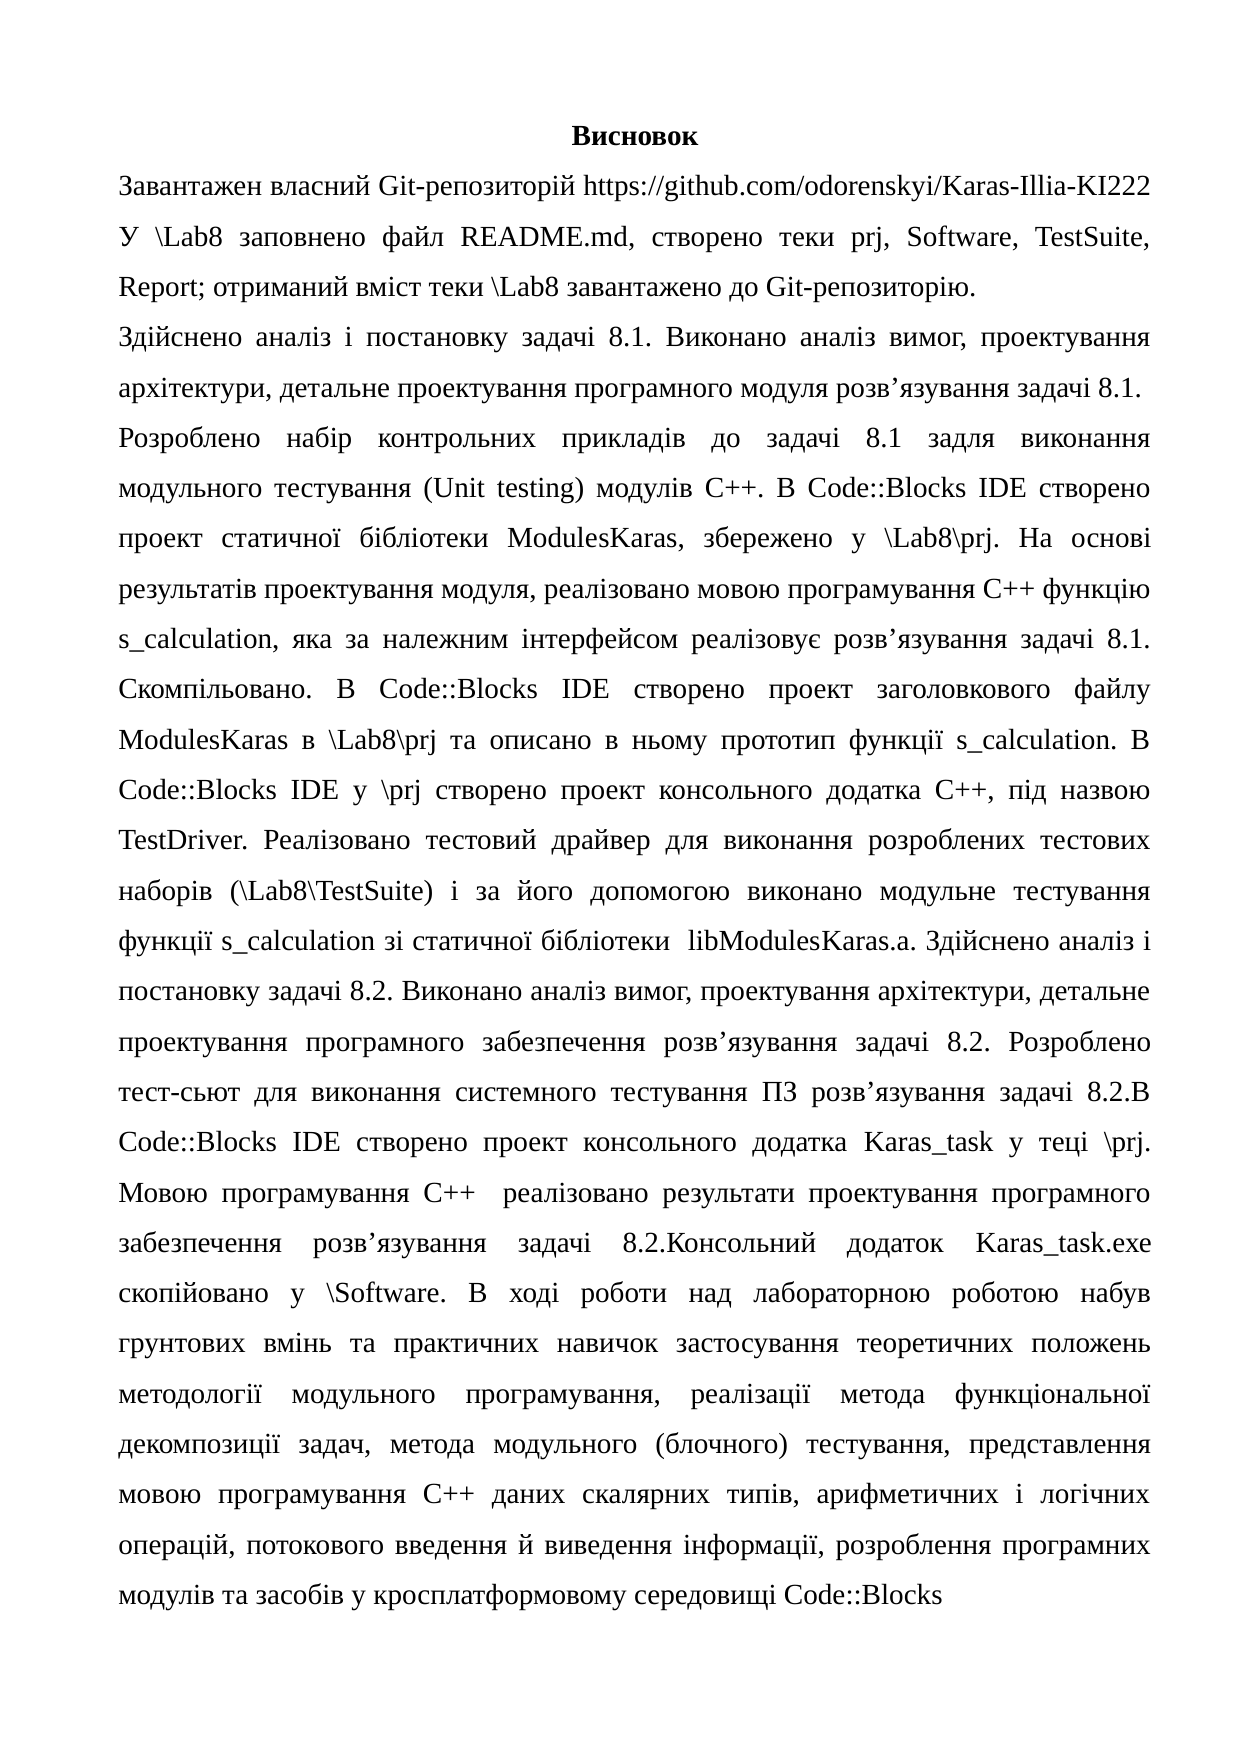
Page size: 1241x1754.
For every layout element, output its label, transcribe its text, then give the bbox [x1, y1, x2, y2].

text Висновок [118, 118, 1152, 152]
text Здійснено аналіз і постановку задачі 8.1. Виконано аналіз вимог, проектування архітектури, детальне проектування програмного модуля розв’язування задачі 8.1. [118, 319, 1152, 403]
text Завантажен власний Git-репозиторій https://github.com/odorenskyi/Karas-Illia-KI222 У \Lab8 заповнено файл README.md, створено теки prj, Software, TestSuite, Report; отриманий вміст теки \Lab8 завантажено до Git-репозиторію. [118, 168, 1152, 303]
text Розроблено набір контрольних прикладів до задачі 8.1 задля виконання модульного тестування (Unit testing) модулів С++. В Code::Blocks IDE створено проект статичної бібліотеки ModulesKaras, збережено у \Lab8\prj. На основі результатів проектування модуля, реалізовано мовою програмування С++ функцію s_calculation, яка за належним інтерфейсом реалізовує розв’язування задачі 8.1. Скомпільовано. В Code::Blocks IDE створено проект заголовкового файлу ModulesKaras в \Lab8\prj та описано в ньому прототип функції s_calculation. В Code::Blocks IDE у \prj створено проект консольного додатка С++, під назвою TestDriver. Реалізовано тестовий драйвер для виконання розроблених тестових наборів (\Lab8\TestSuite) і за його допомогою виконано модульне тестування функції s_calculation зі статичної бібліотеки libModulesKaras.a. Здійснено аналіз і постановку задачі 8.2. Виконано аналіз вимог, проектування архітектури, детальне проектування програмного забезпечення розв’язування задачі 8.2. Розроблено тест-сьют для виконання системного тестування ПЗ розв’язування задачі 8.2.В Code::Blocks IDE створено проект консольного додатка Karas_task у теці \prj. Мовою програмування С++ реалізовано результати проектування програмного забезпечення розв’язування задачі 8.2.Консольний додаток Karas_task.ехе скопійовано у \Software. В ході роботи над лабораторною роботою набув грунтових вмінь та практичних навичок застосування теоретичних положень методології модульного програмування, реалізації метода функціональної декомпозиції задач, метода модульного (блочного) тестування, представлення мовою програмування С++ даних скалярних типів, арифметичних і логічних операцій, потокового введення й виведення інформації, розроблення програмних модулів та засобів у кросплатформовому середовищі Code::Blocks [118, 420, 1152, 1611]
